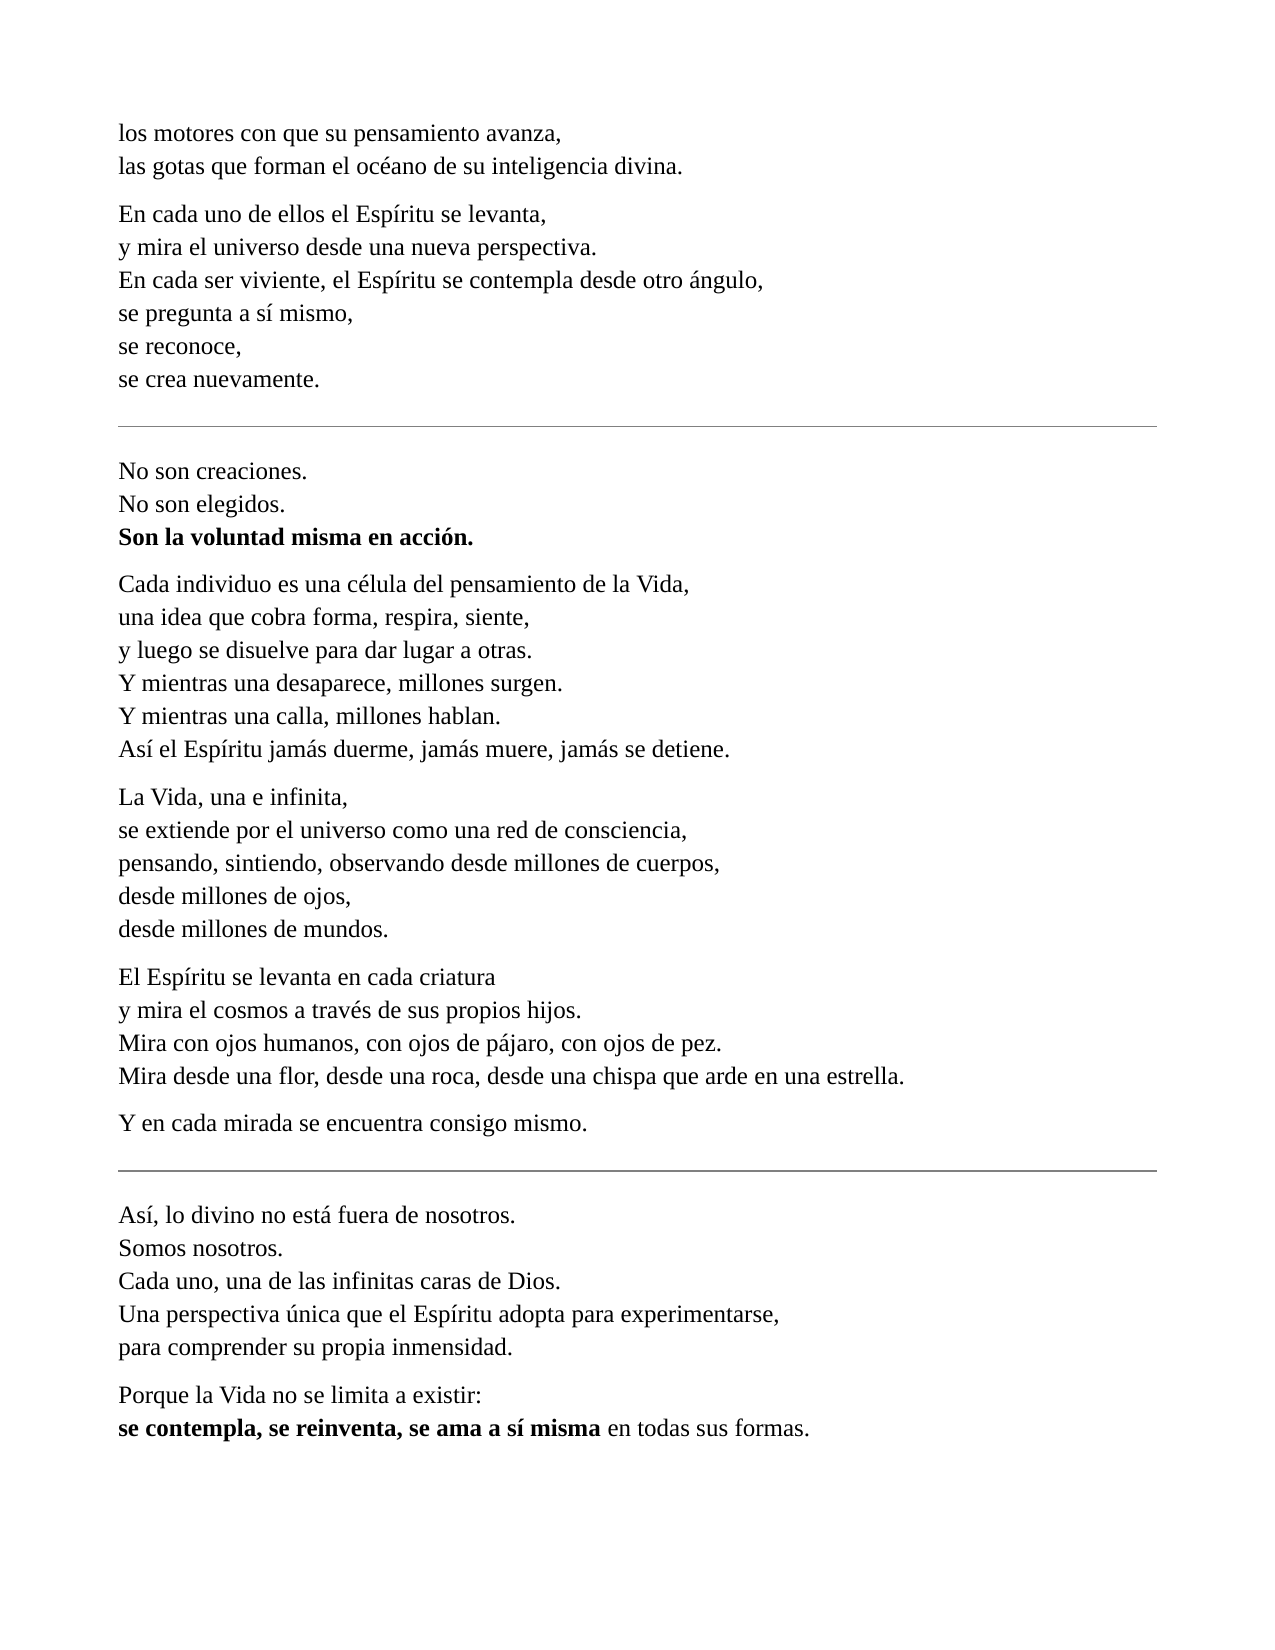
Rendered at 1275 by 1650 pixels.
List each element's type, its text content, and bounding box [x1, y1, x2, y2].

text Así, lo divino no está fuera de nosotros. Somos nosotros. Cada uno, una de las infinitas caras de Dios. Una perspectiva única que el Espíritu adopta para experimentarse, para comprender su propia inmensidad. [118, 1200, 1157, 1361]
text La Vida, una e infinita, se extiende por el universo como una red de consciencia, pensando, sintiendo, observando desde millones de cuerpos, desde millones de ojos, desde millones de mundos. [118, 782, 1157, 943]
text En cada uno de ellos el Espíritu se levanta, y mira el universo desde una nueva perspectiva. En cada ser viviente, el Espíritu se contempla desde otro ángulo, se pregunta a sí mismo, se reconoce, se crea nuevamente. [118, 199, 1157, 393]
text No son creaciones. No son elegidos. Son la voluntad misma en acción. [118, 456, 1157, 551]
text Cada individuo es una célula del pensamiento de la Vida, una idea que cobra forma, respira, siente, y luego se disuelve para dar lugar a otras. Y mientras una desaparece, millones surgen. Y mientras una calla, millones hablan. Así el Espíritu jamás duerme, jamás muere, jamás se detiene. [118, 569, 1157, 763]
text los motores con que su pensamiento avanza, las gotas que forman el océano de su inteligencia divina. [118, 118, 1157, 180]
text Porque la Vida no se limita a existir: se contempla, se reinventa, se ama a sí misma en todas sus formas. [118, 1380, 1157, 1442]
text El Espíritu se levanta en cada criatura y mira el cosmos a través de sus propios hijos. Mira con ojos humanos, con ojos de pájaro, con ojos de pez. Mira desde una flor, desde una roca, desde una chispa que arde en una estrella. [118, 962, 1157, 1089]
text Y en cada mirada se encuentra consigo mismo. [118, 1108, 1157, 1137]
